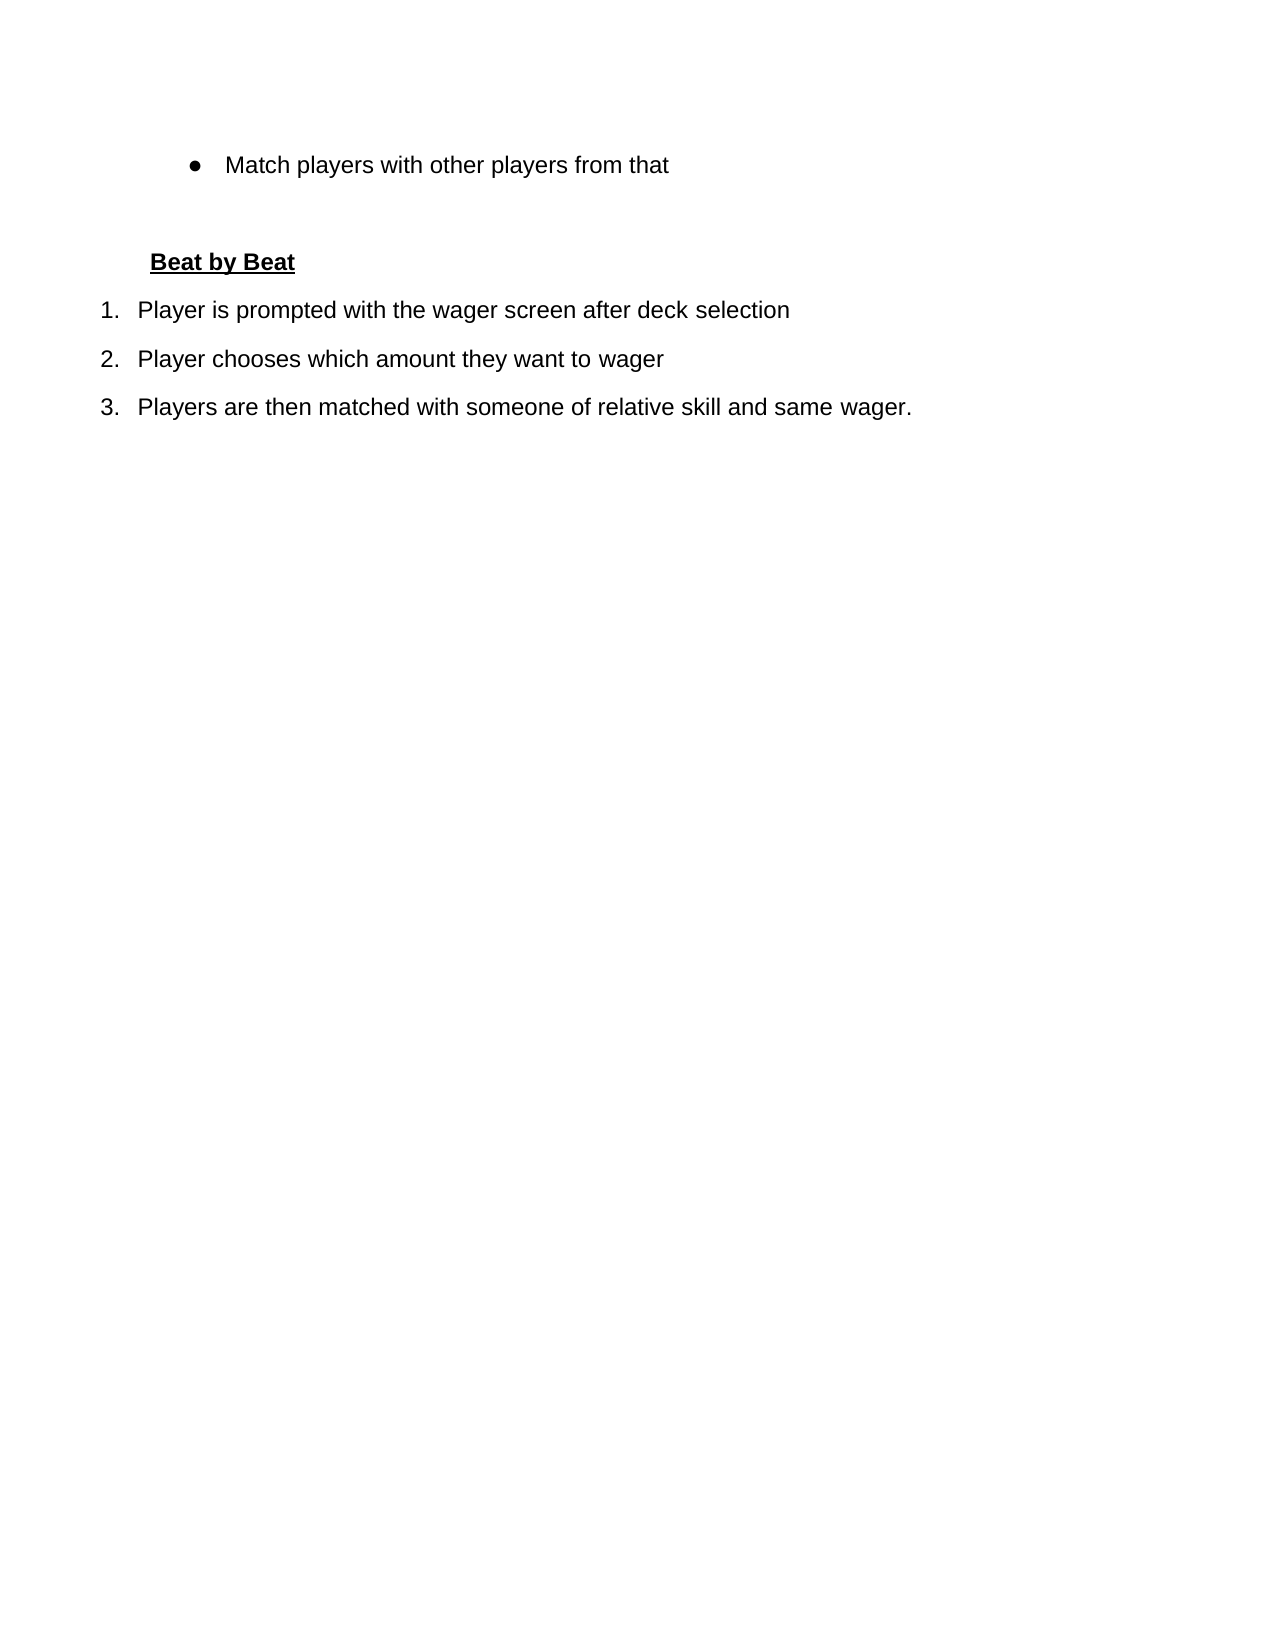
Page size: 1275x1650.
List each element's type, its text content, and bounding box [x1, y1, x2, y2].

list Player is prompted with the wager screen after deck selection [100, 296, 1275, 324]
list Match players with other players from that [187, 150, 1275, 179]
list Player chooses which amount they want to wager [100, 345, 1275, 372]
text Beat by Beat [150, 248, 1275, 275]
list Players are then matched with someone of relative skill and same wager. [100, 393, 1275, 421]
